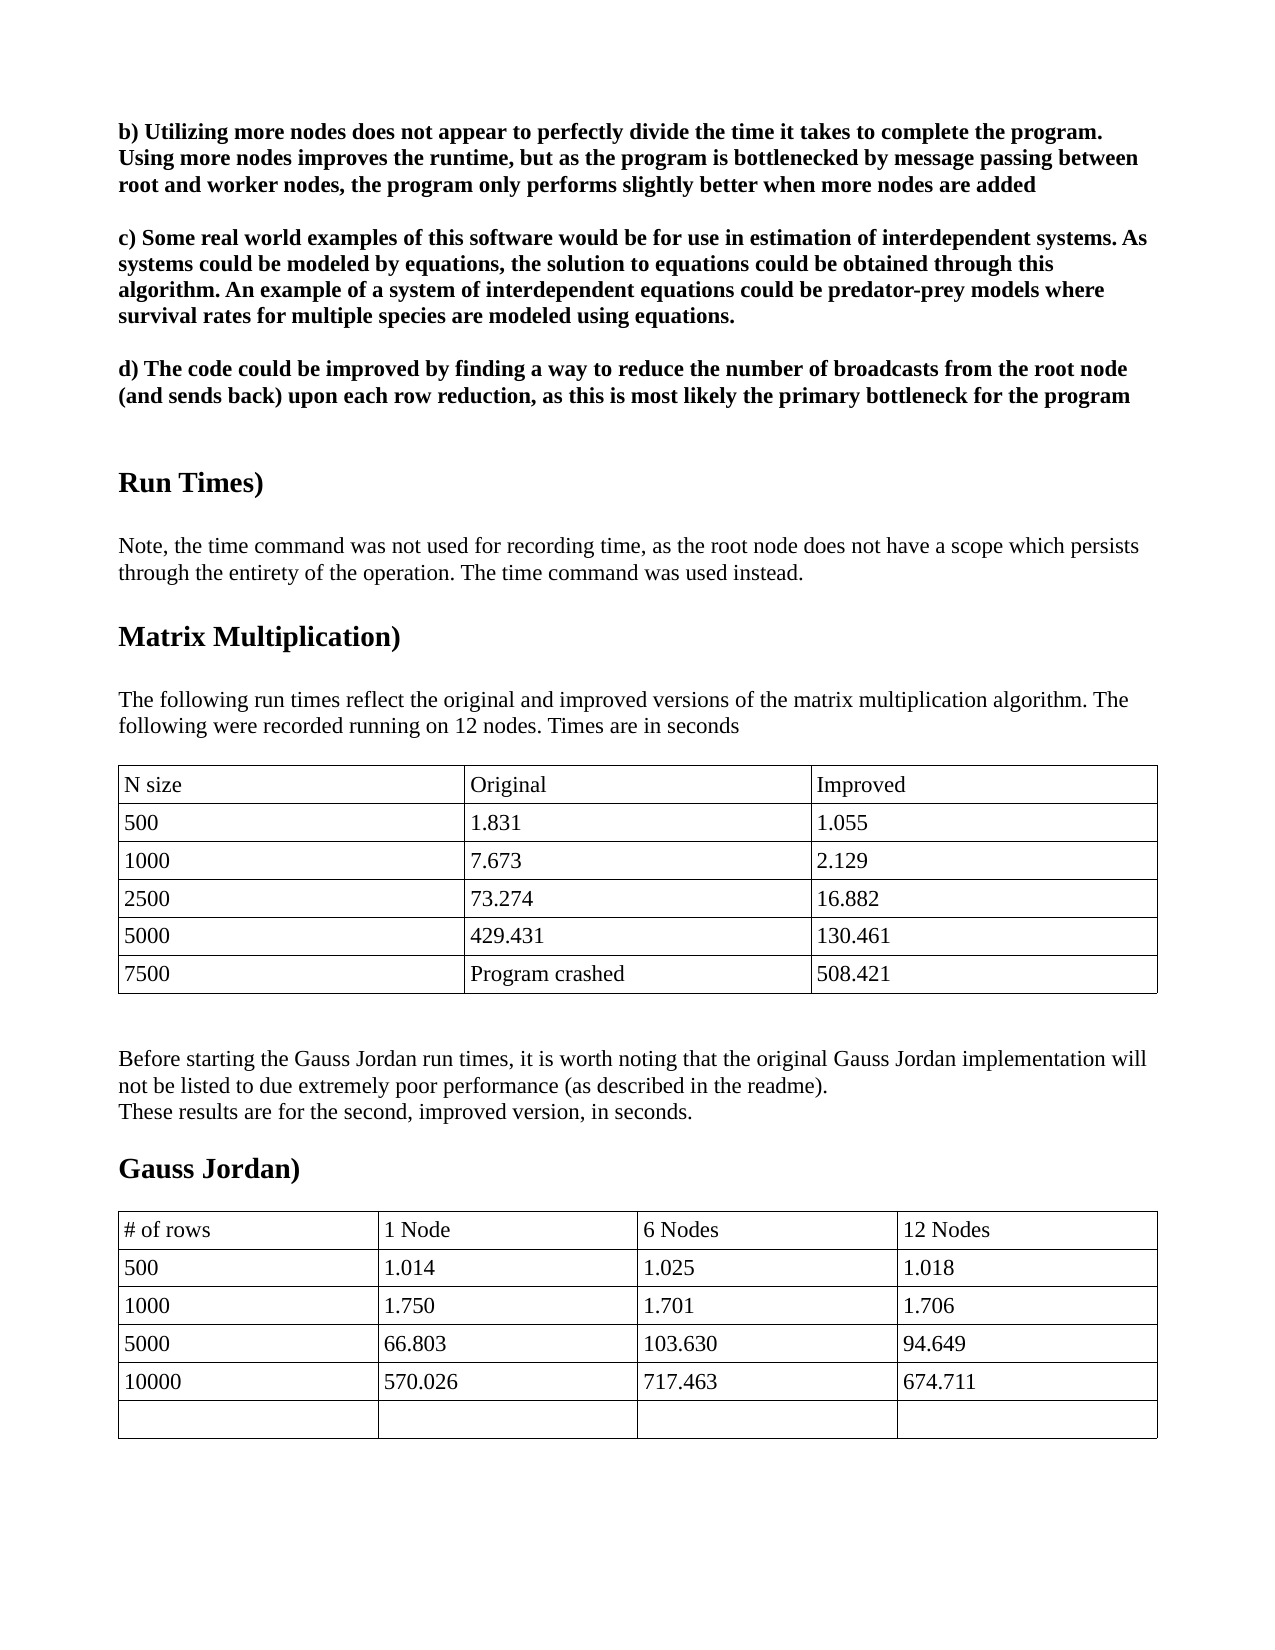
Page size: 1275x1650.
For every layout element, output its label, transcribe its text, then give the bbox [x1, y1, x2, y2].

table_cell 429.431 [465, 918, 811, 954]
table_header Improved [812, 766, 1157, 803]
table_header # of rows [119, 1212, 378, 1248]
table_cell 7500 [119, 956, 464, 992]
table_cell 2500 [119, 880, 464, 917]
text c) Some real world examples of this software would be for use in estimation of interdependent systems. As systems could be modeled by equations, the solution to equations could be obtained through this algorithm. An example of a system of interdependent equations could be predator-prey models where survival rates for multiple species are modeled using equations. [118, 223, 1157, 329]
text Matrix Multiplication) [118, 619, 1157, 652]
text d) The code could be improved by finding a way to reduce the number of broadcasts from the root node (and sends back) upon each row reduction, as this is most likely the primary bottleneck for the program [118, 355, 1157, 408]
table_cell 1.701 [638, 1287, 897, 1324]
table_cell 1.055 [812, 804, 1157, 841]
text Run Times) [118, 466, 1157, 499]
table_cell 1.025 [638, 1250, 897, 1286]
table_header N size [119, 766, 464, 803]
table_header 1 Node [379, 1212, 637, 1248]
table_cell 130.461 [812, 918, 1157, 954]
table_cell 2.129 [812, 842, 1157, 879]
table_header 12 Nodes [898, 1212, 1157, 1248]
table_cell 1.706 [898, 1287, 1157, 1324]
table_cell 717.463 [638, 1363, 897, 1400]
text Before starting the Gauss Jordan run times, it is worth noting that the original Gauss Jordan implementation will not be listed to due extremely poor performance (as described in the readme). [118, 1045, 1157, 1098]
table_header Original [465, 766, 811, 803]
table_cell 500 [119, 1250, 378, 1286]
table_cell 94.649 [898, 1325, 1157, 1362]
table_cell 103.630 [638, 1325, 897, 1362]
table_cell [898, 1401, 1157, 1438]
table_cell 570.026 [379, 1363, 637, 1400]
text The following run times reflect the original and improved versions of the matrix multiplication algorithm. The following were recorded running on 12 nodes. Times are in seconds [118, 686, 1157, 739]
text Note, the time command was not used for recording time, as the root node does not have a scope which persists through the entirety of the operation. The time command was used instead. [118, 533, 1157, 585]
table_cell 500 [119, 804, 464, 841]
table_header 6 Nodes [638, 1212, 897, 1248]
table_cell 5000 [119, 1325, 378, 1362]
table_cell [638, 1401, 897, 1438]
table_cell 66.803 [379, 1325, 637, 1362]
text b) Utilizing more nodes does not appear to perfectly divide the time it takes to complete the program. Using more nodes improves the runtime, but as the program is bottlenecked by message passing between root and worker nodes, the program only performs slightly better when more nodes are added [118, 118, 1157, 197]
table_cell 1.018 [898, 1250, 1157, 1286]
table_cell 73.274 [465, 880, 811, 917]
table_cell 1.750 [379, 1287, 637, 1324]
table_cell [119, 1401, 378, 1438]
table_cell 1.014 [379, 1250, 637, 1286]
table_cell 5000 [119, 918, 464, 954]
text These results are for the second, improved version, in seconds. [118, 1098, 1157, 1124]
text Gauss Jordan) [118, 1151, 1157, 1211]
table_cell 1000 [119, 842, 464, 879]
table_cell 674.711 [898, 1363, 1157, 1400]
table_cell 7.673 [465, 842, 811, 879]
table_cell [379, 1401, 637, 1438]
table_cell Program crashed [465, 956, 811, 992]
table_cell 16.882 [812, 880, 1157, 917]
table_cell 1000 [119, 1287, 378, 1324]
table_cell 508.421 [812, 956, 1157, 992]
table_cell 10000 [119, 1363, 378, 1400]
table_cell 1.831 [465, 804, 811, 841]
